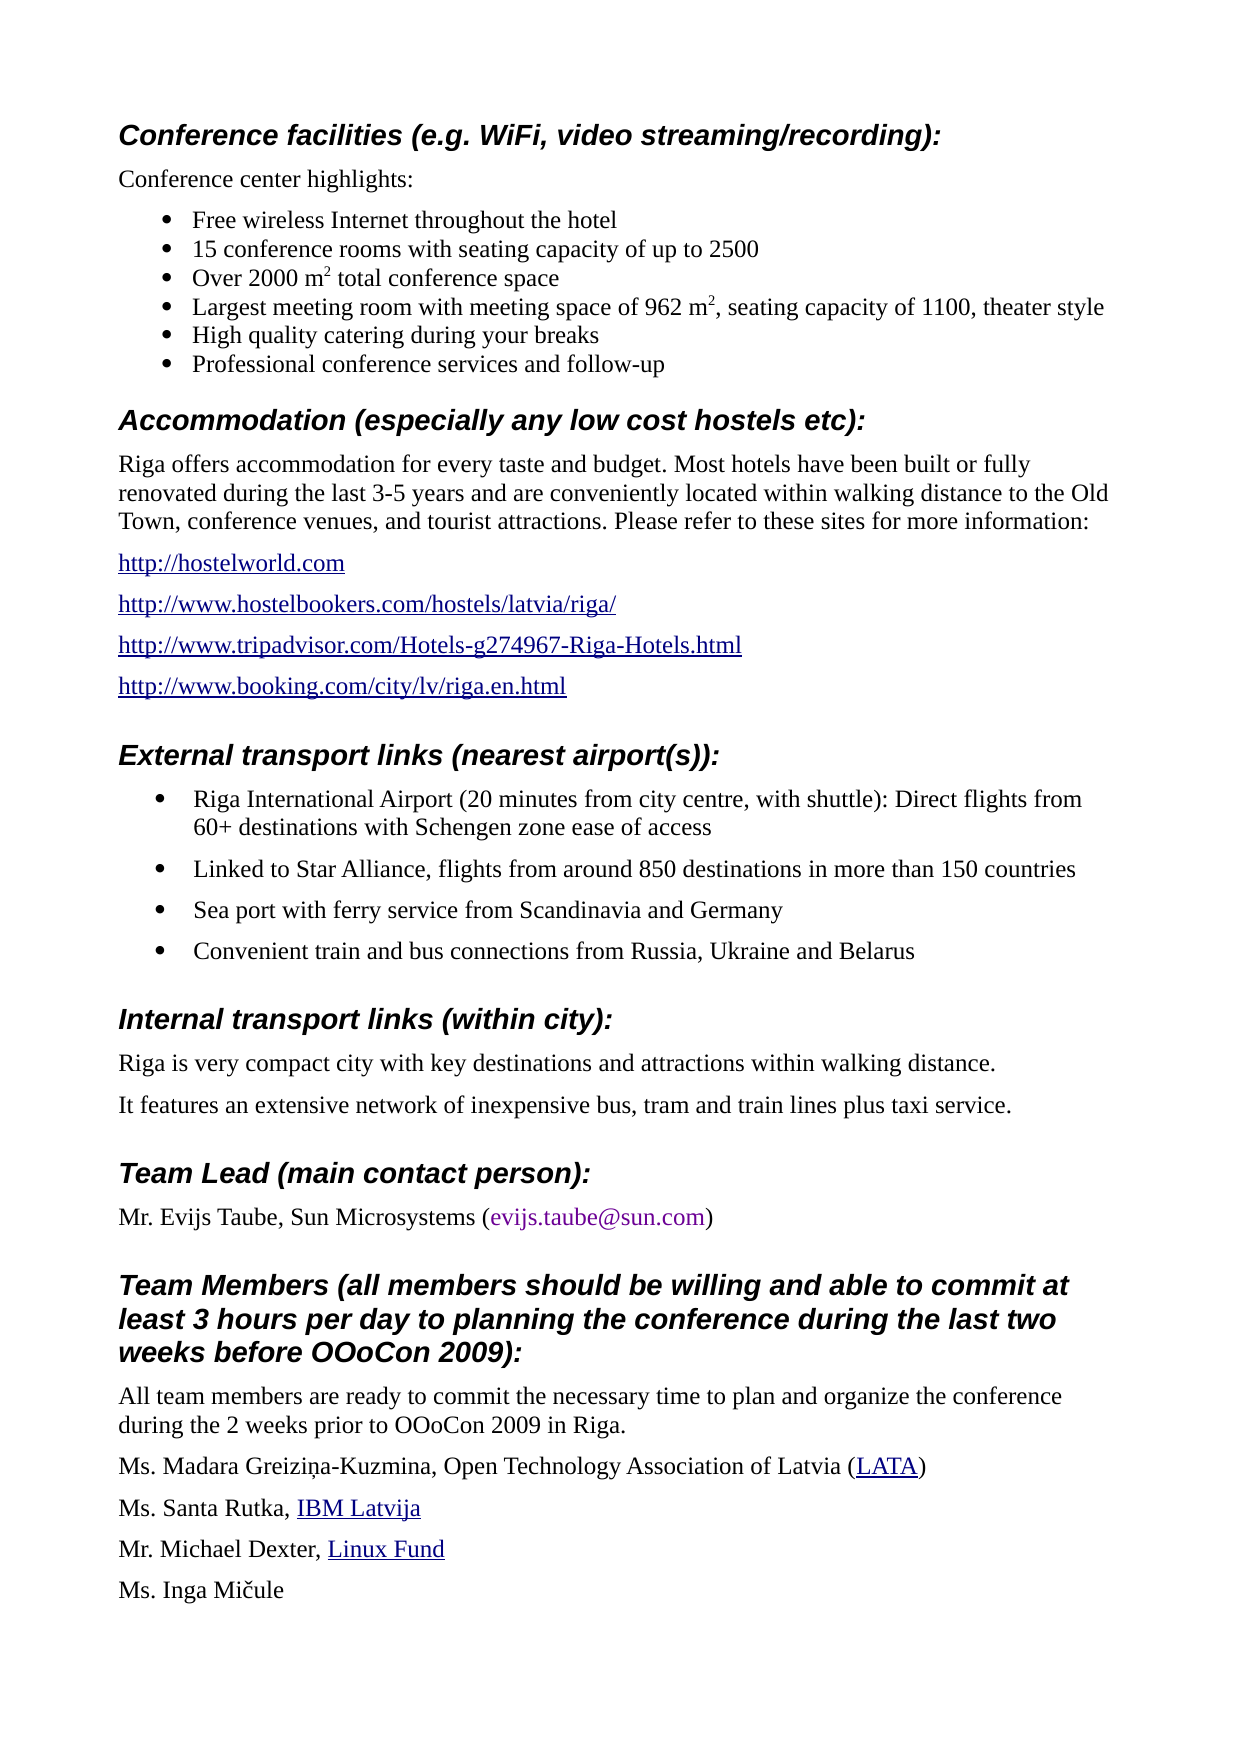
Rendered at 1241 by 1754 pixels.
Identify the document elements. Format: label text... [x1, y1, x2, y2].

subtitle External transport links (nearest airport(s)): [118, 738, 1122, 771]
list High quality catering during your breaks [162, 320, 1122, 349]
list Convenient train and bus connections from Russia, Ukraine and Belarus [156, 936, 1122, 965]
text Riga offers accommodation for every taste and budget. Most hotels have been built or fully renovated during the last 3-5 years and are conveniently located within walking distance to the Old Town, conference venues, and tourist attractions. Please refer to these sites for more information: [118, 449, 1122, 535]
list Over 2000 m2 total conference space [162, 263, 1122, 292]
text Ms. Madara Greiziņa-Kuzmina, Open Technology Association of Latvia (LATA) [118, 1451, 1122, 1480]
subtitle Team Lead (main contact person): [118, 1156, 1122, 1189]
text http://www.tripadvisor.com/Hotels-g274967-Riga-Hotels.html [118, 630, 1122, 659]
list Largest meeting room with meeting space of 962 m2, seating capacity of 1100, theater style [162, 292, 1122, 320]
text Mr. Michael Dexter, Linux Fund [118, 1534, 1122, 1563]
list Free wireless Internet throughout the hotel [162, 205, 1122, 234]
text http://hostelworld.com [118, 548, 1122, 576]
text http://www.hostelbookers.com/hostels/latvia/riga/ [118, 589, 1122, 618]
subtitle Team Members (all members should be willing and able to commit at least 3 hours per day to planning the conference during the last two weeks before OOoCon 2009): [118, 1268, 1122, 1369]
subtitle Conference facilities (e.g. WiFi, video streaming/recording): [118, 118, 1122, 152]
subtitle Accommodation (especially any low cost hostels etc): [118, 403, 1122, 436]
text Mr. Evijs Taube, Sun Microsystems (evijs.taube@sun.com) [118, 1202, 1122, 1231]
subtitle Internal transport links (within city): [118, 1002, 1122, 1036]
text All team members are ready to commit the necessary time to plan and organize the conference during the 2 weeks prior to OOoCon 2009 in Riga. [118, 1381, 1122, 1439]
list Riga International Airport (20 minutes from city centre, with shuttle): Direct flights from 60+ destinations with Schengen zone ease of access [156, 784, 1122, 841]
text Ms. Inga Mičule [118, 1575, 1122, 1604]
list 15 conference rooms with seating capacity of up to 2500 [162, 234, 1122, 263]
text http://www.booking.com/city/lv/riga.en.html [118, 671, 1122, 700]
list Professional conference services and follow-up [162, 349, 1122, 378]
list Sea port with ferry service from Scandinavia and Germany [156, 895, 1122, 924]
subtitle Conference center highlights: [118, 164, 1122, 193]
text Ms. Santa Rutka, IBM Latvija [118, 1493, 1122, 1521]
text Riga is very compact city with key destinations and attractions within walking distance. [118, 1048, 1122, 1077]
list Linked to Star Alliance, flights from around 850 destinations in more than 150 countries [156, 854, 1122, 882]
text It features an extensive network of inexpensive bus, tram and train lines plus taxi service. [118, 1090, 1122, 1118]
